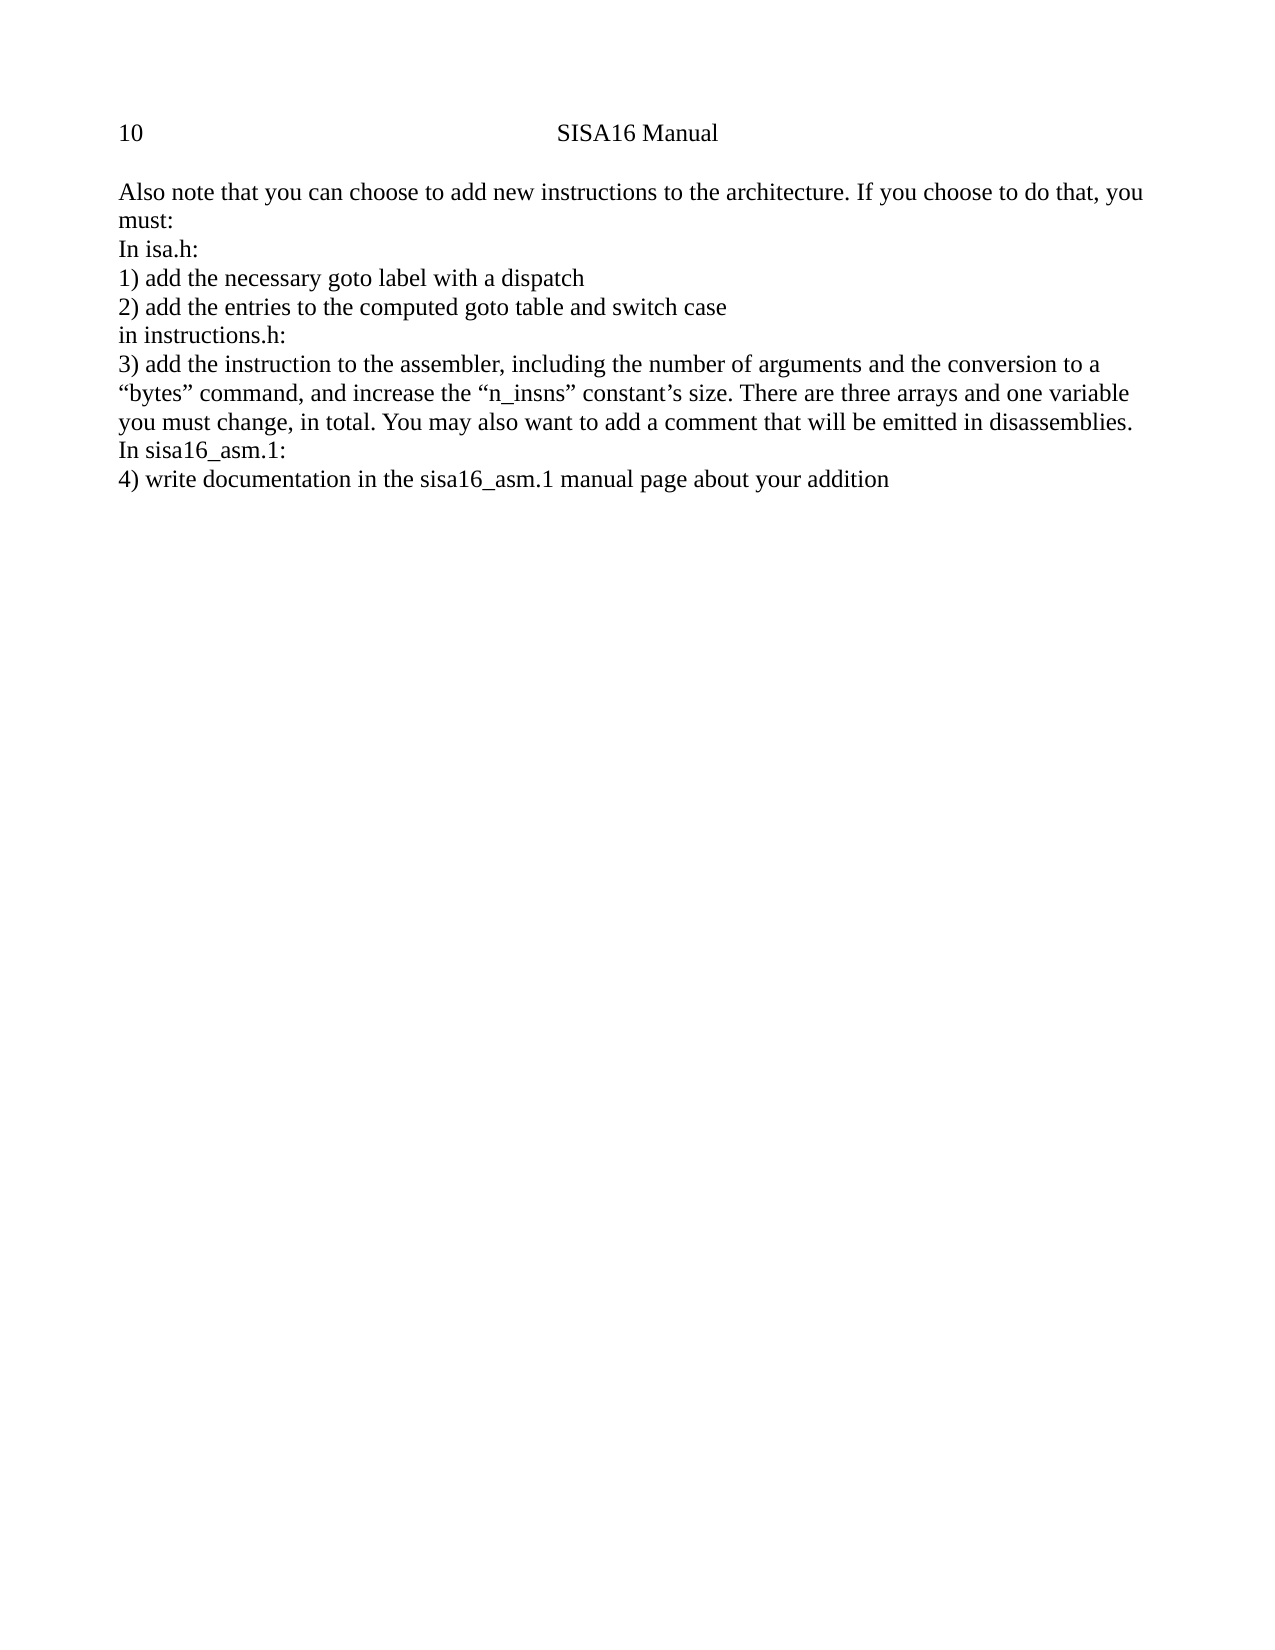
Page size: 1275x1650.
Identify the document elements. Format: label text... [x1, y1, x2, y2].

text 4) write documentation in the sisa16_asm.1 manual page about your addition [118, 464, 1157, 493]
text 1) add the necessary goto label with a dispatch 2) add the entries to the computed goto table and switch case [118, 263, 1157, 321]
text In isa.h: [118, 234, 1157, 263]
text Also note that you can choose to add new instructions to the architecture. If you choose to do that, you must: [118, 177, 1157, 234]
text in instructions.h: [118, 321, 1157, 349]
text 3) add the instruction to the assembler, including the number of arguments and the conversion to a “bytes” command, and increase the “n_insns” constant’s size. There are three arrays and one variable you must change, in total. You may also want to add a comment that will be emitted in disassemblies. [118, 349, 1157, 436]
text In sisa16_asm.1: [118, 436, 1157, 464]
